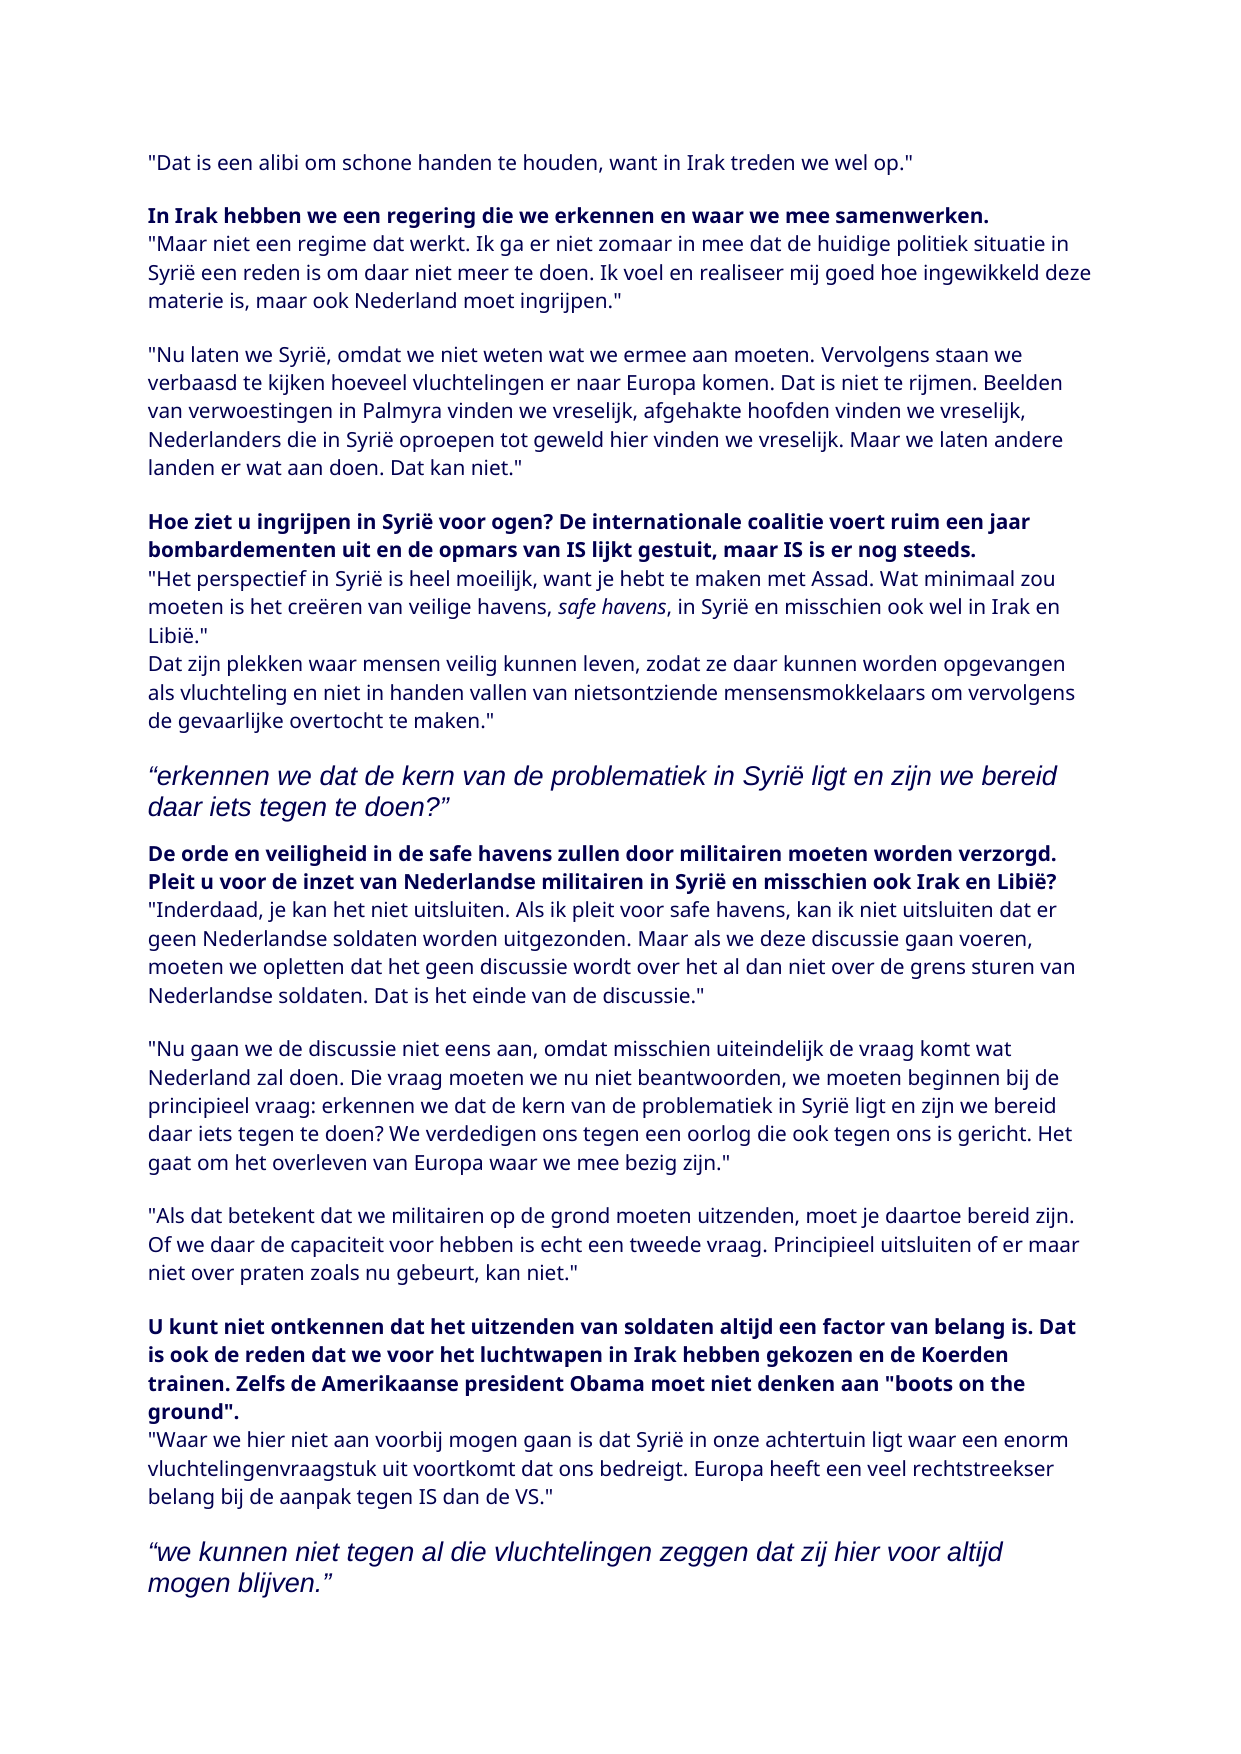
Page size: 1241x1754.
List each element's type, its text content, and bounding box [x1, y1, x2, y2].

text "Het perspectief in Syrië is heel moeilijk, want je hebt te maken met Assad. Wat minimaal zou moeten is het creëren van veilige havens, safe havens, in Syrië en misschien ook wel in Irak en Libië." [148, 564, 1093, 649]
text "Als dat betekent dat we militairen op de grond moeten uitzenden, moet je daartoe bereid zijn. Of we daar de capaciteit voor hebben is echt een tweede vraag. Principieel uitsluiten of er maar niet over praten zoals nu gebeurt, kan niet." [148, 1201, 1093, 1287]
text "Waar we hier niet aan voorbij mogen gaan is dat Syrië in onze achtertuin ligt waar een enorm vluchtelingenvraagstuk uit voortkomt dat ons bedreigt. Europa heeft een veel rechtstreekser belang bij de aanpak tegen IS dan de VS." [148, 1426, 1093, 1511]
text Dat zijn plekken waar mensen veilig kunnen leven, zodat ze daar kunnen worden opgevangen als vluchteling en niet in handen vallen van nietsontziende mensensmokkelaars om vervolgens de gevaarlijke overtocht te maken." [148, 649, 1093, 734]
text "Maar niet een regime dat werkt. Ik ga er niet zomaar in mee dat de huidige politiek situatie in Syrië een reden is om daar niet meer te doen. Ik voel en realiseer mij goed hoe ingewikkeld deze materie is, maar ook Nederland moet ingrijpen." [148, 229, 1093, 315]
text Hoe ziet u ingrijpen in Syrië voor ogen? De internationale coalitie voert ruim een jaar bombardementen uit en de opmars van IS lijkt gestuit, maar IS is er nog steeds. [148, 507, 1093, 564]
text De orde en veiligheid in de safe havens zullen door militairen moeten worden verzorgd. Pleit u voor de inzet van Nederlandse militairen in Syrië en misschien ook Irak en Libië? [148, 839, 1093, 896]
text "Nu gaan we de discussie niet eens aan, omdat misschien uiteindelijk de vraag komt wat Nederland zal doen. Die vraag moeten we nu niet beantwoorden, we moeten beginnen bij de principieel vraag: erkennen we dat de kern van de problematiek in Syrië ligt en zijn we bereid daar iets tegen te doen? We verdedigen ons tegen een oorlog die ook tegen ons is gericht. Het gaat om het overleven van Europa waar we mee bezig zijn." [148, 1034, 1093, 1176]
text In Irak hebben we een regering die we erkennen en waar we mee samenwerken. [148, 201, 1093, 229]
text “erkennen we dat de kern van de problematiek in Syrië ligt en zijn we bereid daar iets tegen te doen?” [148, 759, 1093, 822]
text U kunt niet ontkennen dat het uitzenden van soldaten altijd een factor van belang is. Dat is ook de reden dat we voor het luchtwapen in Irak hebben gekozen en de Koerden trainen. Zelfs de Amerikaanse president Obama moet niet denken aan "boots on the ground". [148, 1312, 1093, 1426]
text "Nu laten we Syrië, omdat we niet weten wat we ermee aan moeten. Vervolgens staan we verbaasd te kijken hoeveel vluchtelingen er naar Europa komen. Dat is niet te rijmen. Beelden van verwoestingen in Palmyra vinden we vreselijk, afgehakte hoofden vinden we vreselijk, Nederlanders die in Syrië oproepen tot geweld hier vinden we vreselijk. Maar we laten andere landen er wat aan doen. Dat kan niet." [148, 340, 1093, 482]
text "Inderdaad, je kan het niet uitsluiten. Als ik pleit voor safe havens, kan ik niet uitsluiten dat er geen Nederlandse soldaten worden uitgezonden. Maar als we deze discussie gaan voeren, moeten we opletten dat het geen discussie wordt over het al dan niet over de grens sturen van Nederlandse soldaten. Dat is het einde van de discussie." [148, 896, 1093, 1009]
text “we kunnen niet tegen al die vluchtelingen zeggen dat zij hier voor altijd mogen blijven.” [148, 1536, 1093, 1598]
text "Dat is een alibi om schone handen te houden, want in Irak treden we wel op." [148, 148, 1093, 176]
